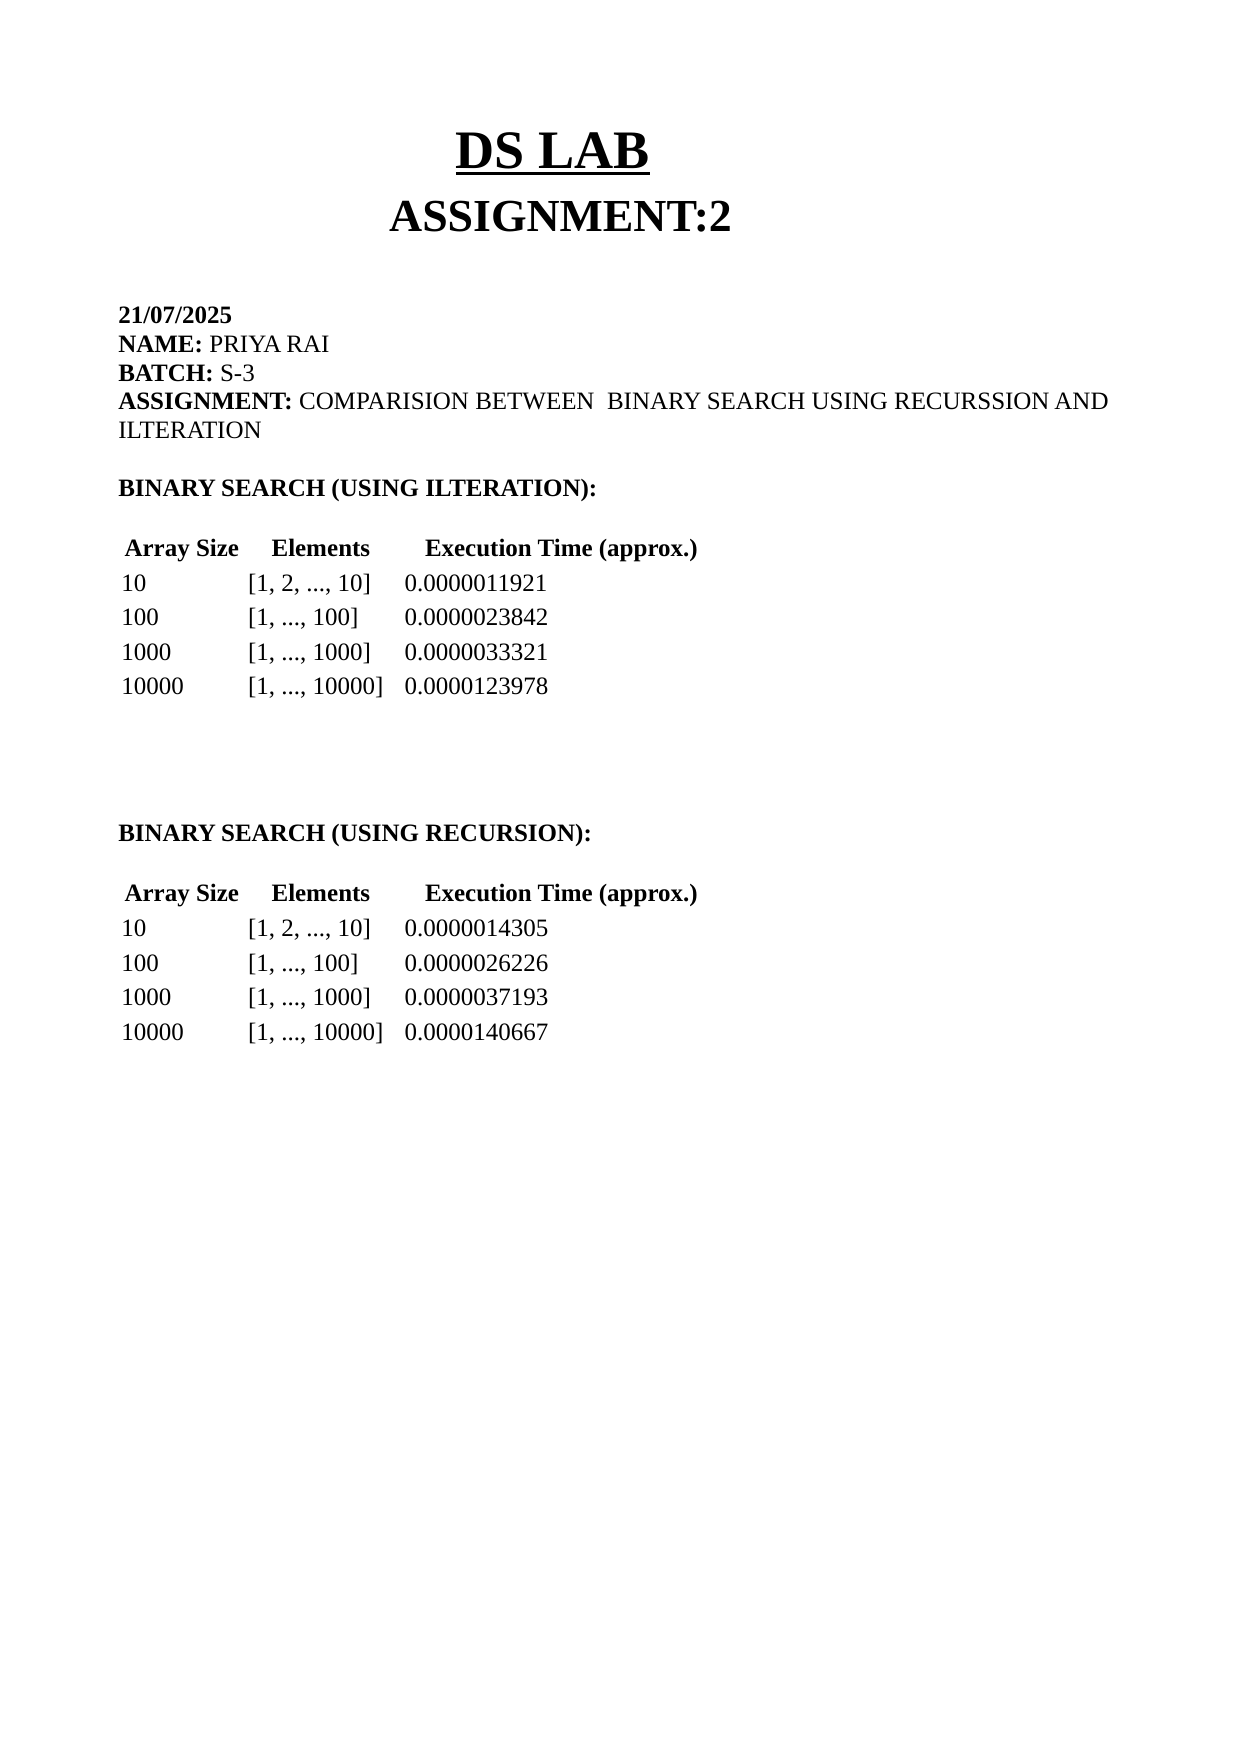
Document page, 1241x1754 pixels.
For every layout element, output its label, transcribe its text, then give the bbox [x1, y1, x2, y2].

table_header Execution Time (approx.) [401, 530, 721, 565]
table_header Array Size [118, 876, 245, 910]
text NAME: PRIYA RAI [118, 329, 1122, 358]
table_cell [1, ..., 10000] [245, 1014, 396, 1048]
table_cell 10 [118, 565, 245, 599]
table_cell [396, 1014, 401, 1048]
table_cell 0.0000026226 [401, 945, 721, 979]
text ASSIGNMENT:2 [118, 180, 1122, 243]
table_cell 0.0000123978 [401, 669, 721, 703]
table_cell [721, 634, 726, 668]
table_cell [1, ..., 100] [245, 945, 396, 979]
table_cell [1, ..., 100] [245, 599, 396, 634]
table_cell 0.0000033321 [401, 634, 721, 668]
table_cell 0.0000014305 [401, 910, 721, 945]
table_cell [721, 599, 726, 634]
table_cell [721, 1014, 726, 1048]
table_cell 100 [118, 945, 245, 979]
table_cell [721, 669, 726, 703]
table_cell [1, 2, ..., 10] [245, 910, 396, 945]
table_cell [396, 599, 401, 634]
table_cell 0.0000023842 [401, 599, 721, 634]
table_cell [396, 910, 401, 945]
table_cell 0.0000011921 [401, 565, 721, 599]
table_header [396, 530, 401, 565]
table_header Elements [245, 530, 396, 565]
table_header Execution Time (approx.) [401, 876, 721, 910]
table_cell [1, ..., 1000] [245, 979, 396, 1014]
table_cell [721, 565, 726, 599]
text BINARY SEARCH (USING RECURSION): [118, 818, 1122, 847]
table_header [721, 876, 726, 910]
table_cell [396, 945, 401, 979]
text DS LAB [118, 118, 1122, 180]
table_cell 10000 [118, 1014, 245, 1048]
table_cell 0.0000140667 [401, 1014, 721, 1048]
table_cell 100 [118, 599, 245, 634]
table_cell 10 [118, 910, 245, 945]
table_cell 1000 [118, 979, 245, 1014]
table_cell [721, 979, 726, 1014]
table_cell [396, 565, 401, 599]
table_cell 1000 [118, 634, 245, 668]
table_cell 0.0000037193 [401, 979, 721, 1014]
table_cell 10000 [118, 669, 245, 703]
text BINARY SEARCH (USING ILTERATION): [118, 473, 1122, 501]
text 21/07/2025 [118, 300, 1122, 329]
table_header Elements [245, 876, 396, 910]
table_header [396, 876, 401, 910]
table_cell [396, 669, 401, 703]
table_cell [1, ..., 1000] [245, 634, 396, 668]
table_header Array Size [118, 530, 245, 565]
text ASSIGNMENT: COMPARISION BETWEEN BINARY SEARCH USING RECURSSION AND ILTERATION [118, 386, 1122, 444]
table_cell [721, 910, 726, 945]
table_cell [396, 979, 401, 1014]
text BATCH: S-3 [118, 358, 1122, 386]
table_cell [721, 945, 726, 979]
table_cell [1, 2, ..., 10] [245, 565, 396, 599]
table_cell [396, 634, 401, 668]
table_cell [1, ..., 10000] [245, 669, 396, 703]
table_header [721, 530, 726, 565]
